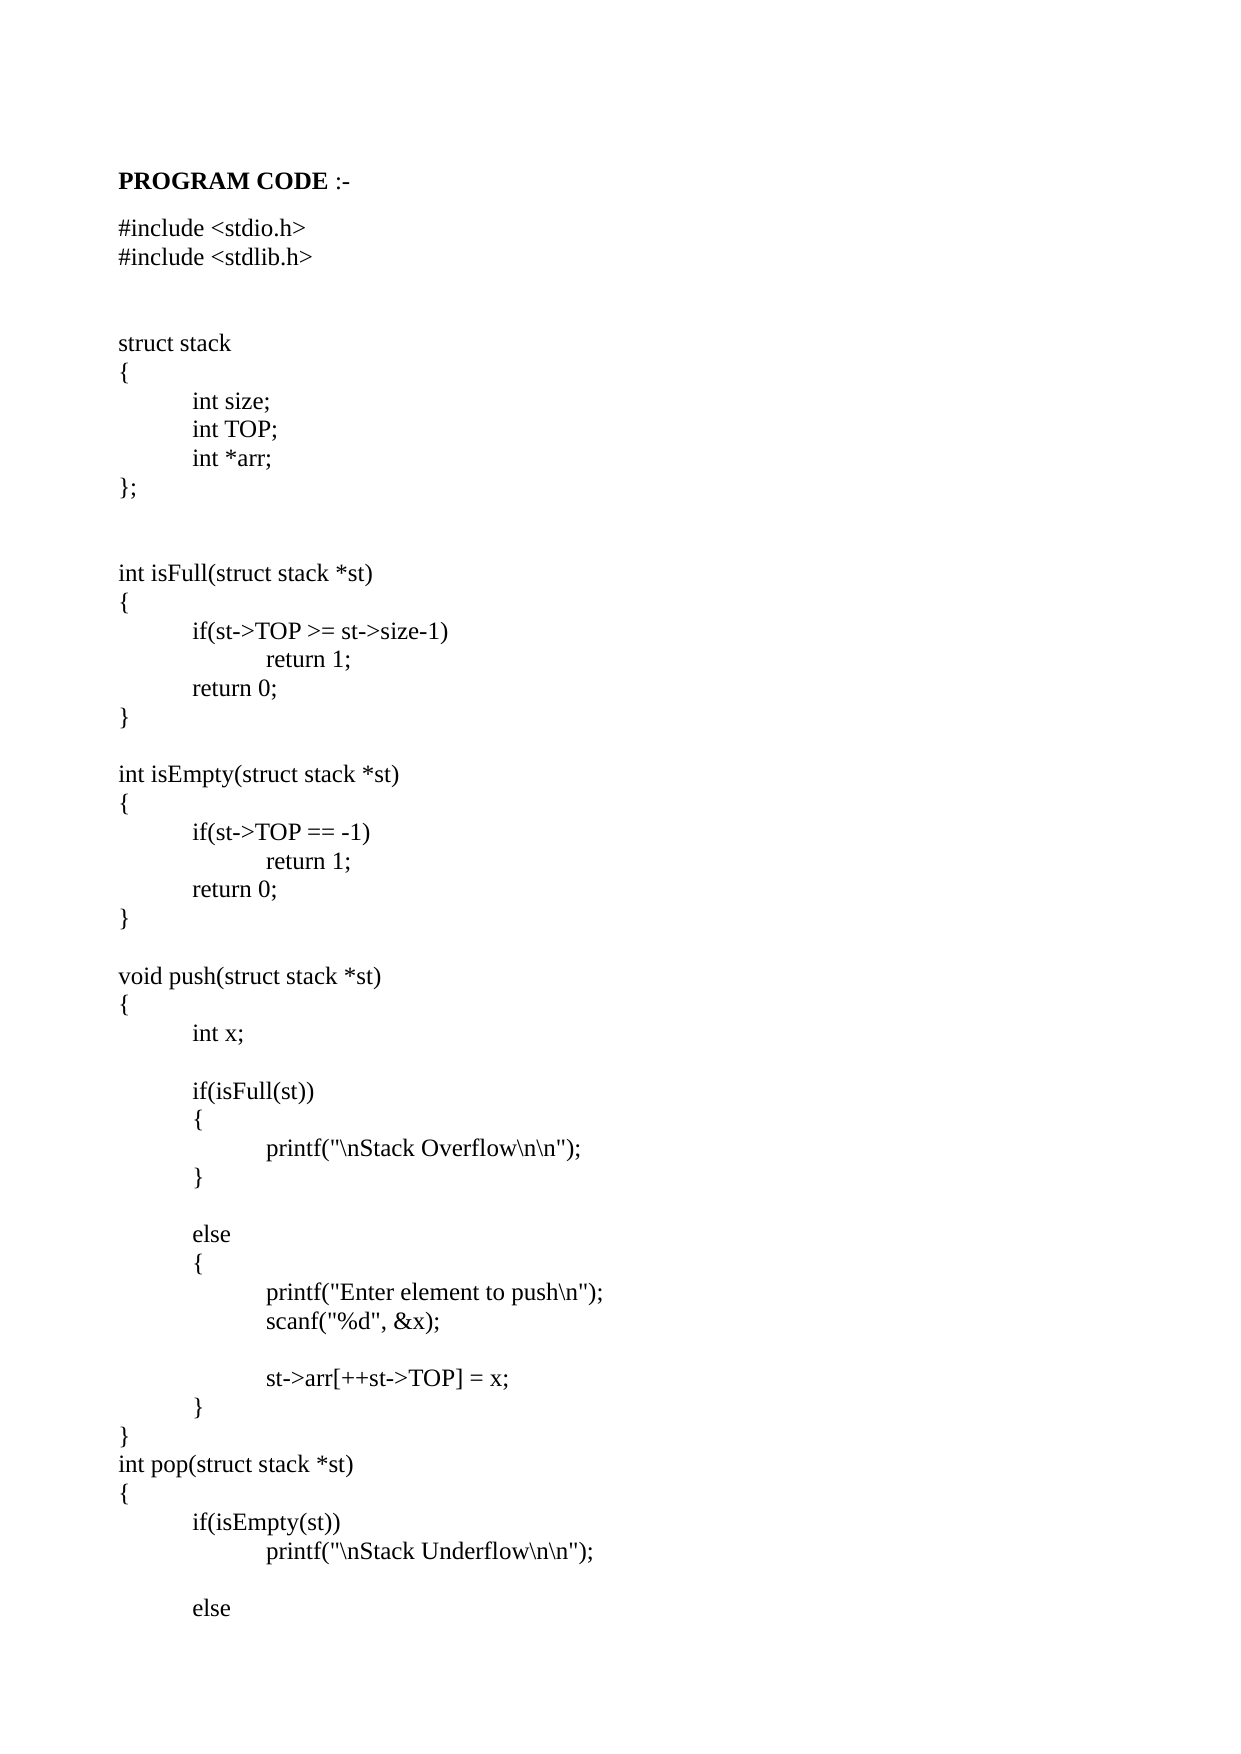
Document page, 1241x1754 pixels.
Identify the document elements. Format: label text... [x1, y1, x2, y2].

text int TOP; [118, 414, 1122, 443]
text printf("\nStack Underflow\n\n"); [118, 1536, 1122, 1564]
text }; [118, 472, 1122, 501]
text void push(struct stack *st) [118, 961, 1122, 989]
text { [118, 587, 1122, 616]
text printf("Enter element to push\n"); [118, 1277, 1122, 1306]
text int *arr; [118, 443, 1122, 472]
text { [118, 357, 1122, 386]
text } [118, 1392, 1122, 1421]
text } [118, 1421, 1122, 1449]
text { [118, 1248, 1122, 1277]
text { [118, 1104, 1122, 1133]
text if(st->TOP == -1) [118, 817, 1122, 846]
text if(isFull(st)) [118, 1076, 1122, 1104]
text return 1; [118, 644, 1122, 673]
text int pop(struct stack *st) [118, 1449, 1122, 1478]
text else [118, 1593, 1122, 1622]
text { [118, 788, 1122, 817]
text return 0; [118, 874, 1122, 903]
text if(st->TOP >= st->size-1) [118, 616, 1122, 644]
text { [118, 989, 1122, 1018]
text #include <stdlib.h> [118, 242, 1122, 271]
text PROGRAM CODE :- [118, 166, 1122, 194]
text } [118, 1162, 1122, 1191]
text return 0; [118, 673, 1122, 702]
text } [118, 903, 1122, 932]
text int isFull(struct stack *st) [118, 558, 1122, 587]
text int size; [118, 386, 1122, 414]
text printf("\nStack Overflow\n\n"); [118, 1133, 1122, 1162]
text else [118, 1219, 1122, 1248]
text int x; [118, 1018, 1122, 1047]
text scanf("%d", &x); [118, 1306, 1122, 1334]
text st->arr[++st->TOP] = x; [118, 1363, 1122, 1392]
text #include <stdio.h> [118, 213, 1122, 242]
text struct stack [118, 328, 1122, 357]
text } [118, 702, 1122, 731]
text int isEmpty(struct stack *st) [118, 759, 1122, 788]
text { [118, 1478, 1122, 1507]
text return 1; [118, 846, 1122, 874]
text if(isEmpty(st)) [118, 1507, 1122, 1536]
